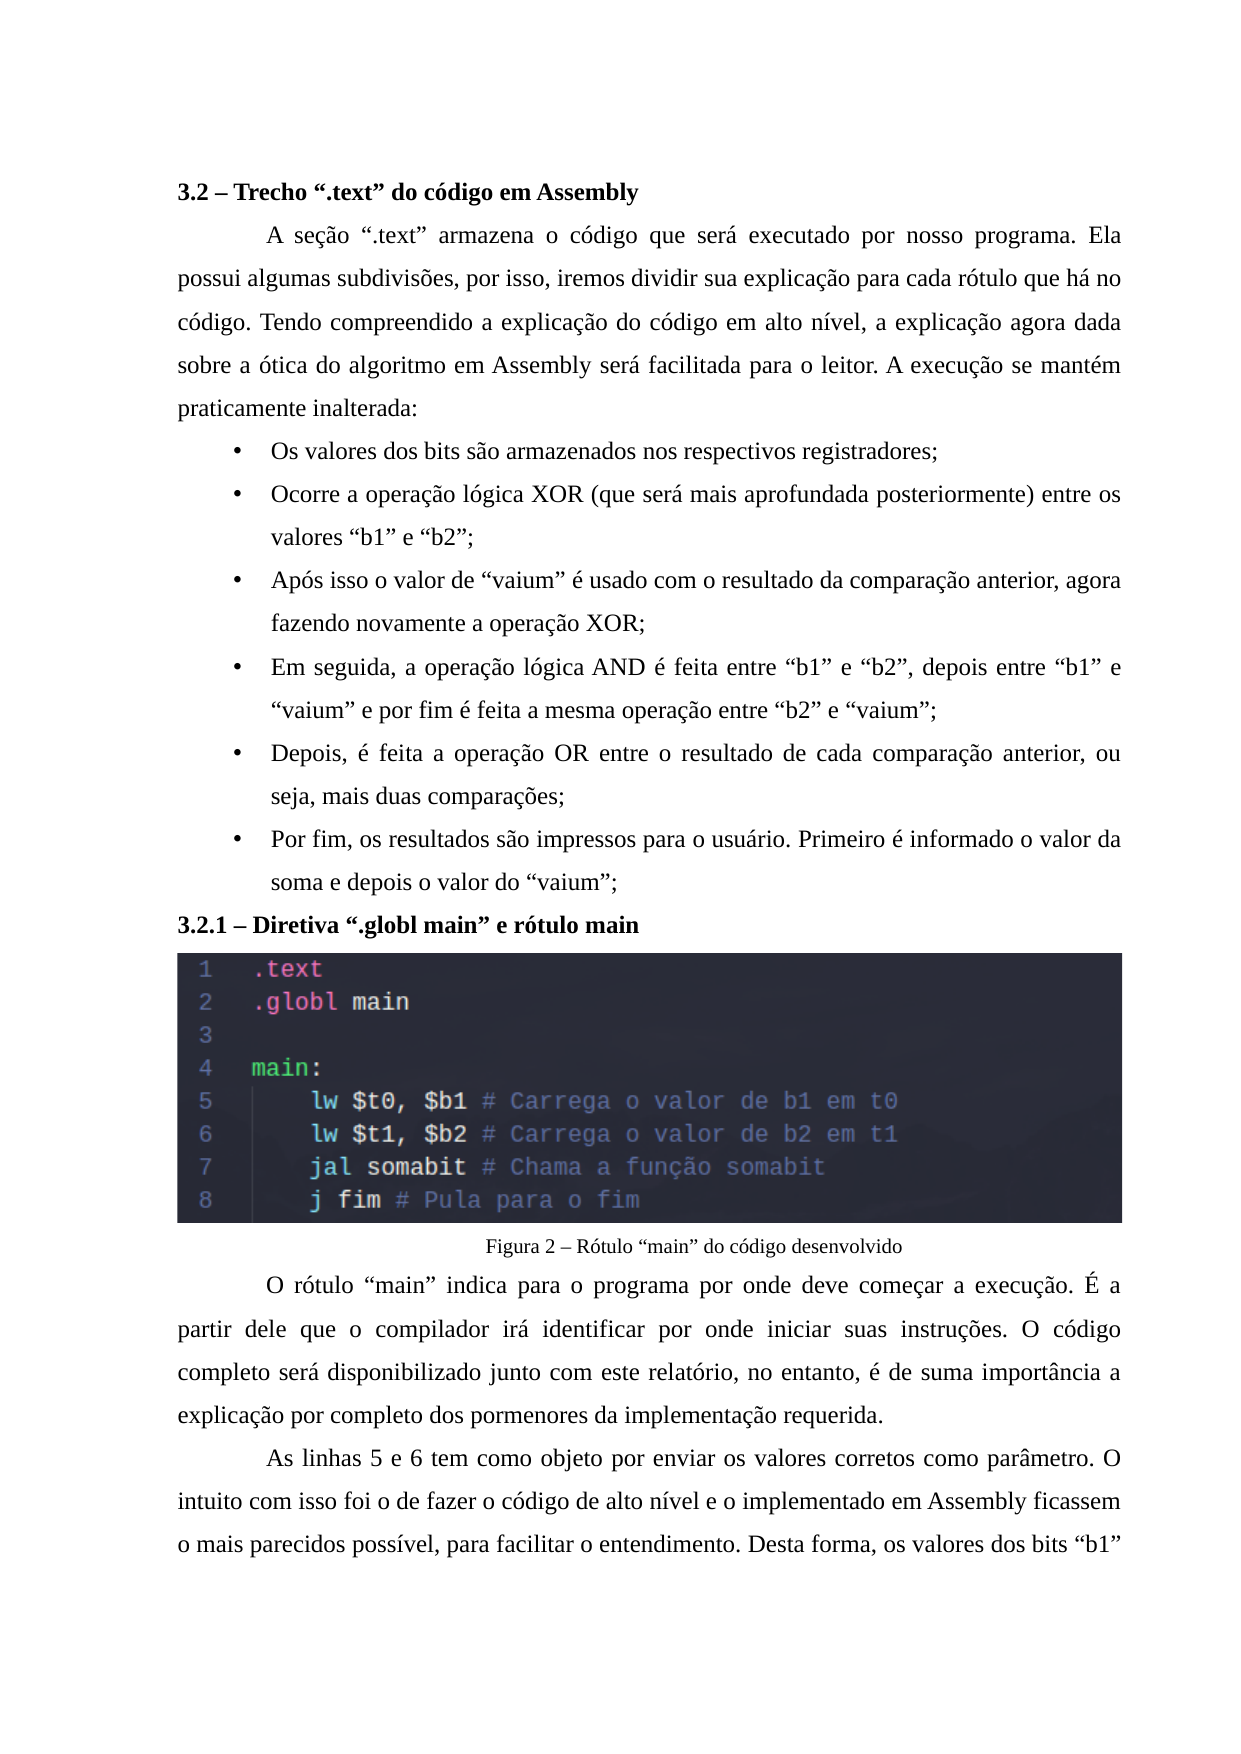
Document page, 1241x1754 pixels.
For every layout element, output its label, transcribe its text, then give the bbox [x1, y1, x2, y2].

list Ocorre a operação lógica XOR (que será mais aprofundada posteriormente) entre os valores “b1” e “b2”; [233, 479, 1122, 551]
list Após isso o valor de “vaium” é usado com o resultado da comparação anterior, agora fazendo novamente a operação XOR; [233, 565, 1122, 637]
list Depois, é feita a operação OR entre o resultado de cada comparação anterior, ou seja, mais duas comparações; [233, 738, 1122, 810]
text A seção “.text” armazena o código que será executado por nosso programa. Ela possui algumas subdivisões, por isso, iremos dividir sua explicação para cada rótulo que há no código. Tendo compreendido a explicação do código em alto nível, a explicação agora dada sobre a ótica do algoritmo em Assembly será facilitada para o leitor. A execução se mantém praticamente inalterada: [177, 220, 1122, 422]
list Em seguida, a operação lógica AND é feita entre “b1” e “b2”, depois entre “b1” e “vaium” e por fim é feita a mesma operação entre “b2” e “vaium”; [233, 652, 1122, 723]
list Os valores dos bits são armazenados nos respectivos registradores; [233, 436, 1122, 465]
text 3.2.1 – Diretiva “.globl main” e rótulo main [177, 910, 1122, 939]
text 3.2 – Trecho “.text” do código em Assembly [177, 177, 1122, 206]
picture [177, 953, 1123, 1223]
text Figura 2 – Rótulo “main” do código desenvolvido [177, 1223, 1122, 1258]
text O rótulo “main” indica para o programa por onde deve começar a execução. É a partir dele que o compilador irá identificar por onde iniciar suas instruções. O código completo será disponibilizado junto com este relatório, no entanto, é de suma importância a explicação por completo dos pormenores da implementação requerida. [177, 1271, 1122, 1429]
list Por fim, os resultados são impressos para o usuário. Primeiro é informado o valor da soma e depois o valor do “vaium”; [233, 824, 1122, 896]
text As linhas 5 e 6 tem como objeto por enviar os valores corretos como parâmetro. O intuito com isso foi o de fazer o código de alto nível e o implementado em Assembly ficassem o mais parecidos possível, para facilitar o entendimento. Desta forma, os valores dos bits “b1” [177, 1443, 1122, 1558]
